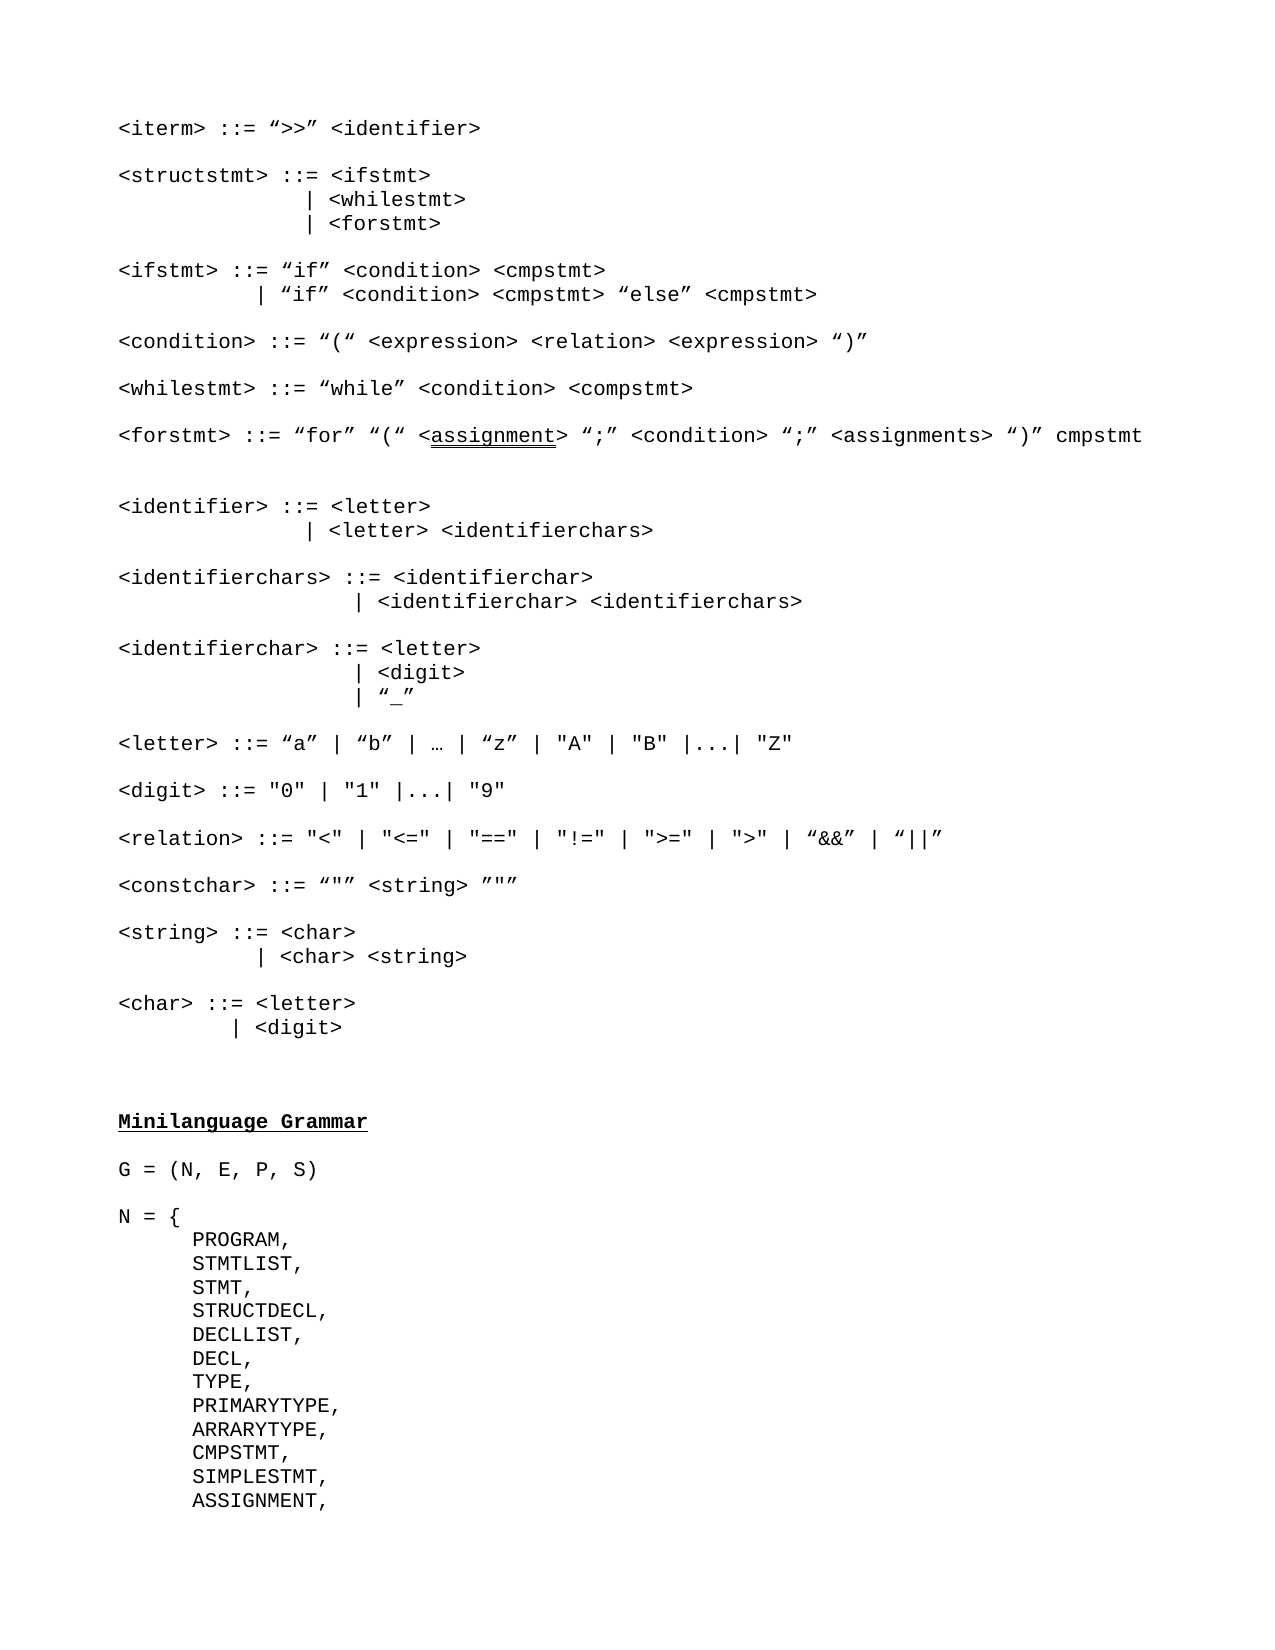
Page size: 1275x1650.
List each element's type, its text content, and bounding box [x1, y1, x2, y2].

text <letter> ::= “a” | “b” | … | “z” | "A" | "B" |...| "Z" [118, 733, 1157, 757]
text <ifstmt> ::= “if” <condition> <cmpstmt> [118, 260, 1157, 284]
text TYPE, [118, 1371, 1157, 1395]
text | <forstmt> [118, 213, 1157, 236]
text <identifierchars> ::= <identifierchar> [118, 567, 1157, 591]
text | <identifierchar> <identifierchars> [118, 591, 1157, 615]
text | “if” <condition> <cmpstmt> “else” <cmpstmt> [118, 284, 1157, 307]
text STMTLIST, [118, 1253, 1157, 1277]
text | <letter> <identifierchars> [118, 520, 1157, 544]
text N = { [118, 1206, 1157, 1229]
text <condition> ::= “(“ <expression> <relation> <expression> “)” [118, 331, 1157, 354]
text | <digit> [118, 1017, 1157, 1040]
text | <char> <string> [118, 946, 1157, 969]
text STRUCTDECL, [118, 1300, 1157, 1324]
text | <digit> [118, 662, 1157, 686]
text DECLLIST, [118, 1324, 1157, 1348]
text Minilanguage Grammar [118, 1111, 1157, 1135]
text <identifierchar> ::= <letter> [118, 638, 1157, 662]
text <whilestmt> ::= “while” <condition> <compstmt> [118, 378, 1157, 402]
text DECL, [118, 1348, 1157, 1371]
text SIMPLESTMT, [118, 1466, 1157, 1489]
text G = (N, E, P, S) [118, 1158, 1157, 1182]
text <structstmt> ::= <ifstmt> [118, 165, 1157, 189]
text <string> ::= <char> [118, 922, 1157, 946]
text ASSIGNMENT, [118, 1489, 1157, 1513]
text | <whilestmt> [118, 189, 1157, 213]
text <constchar> ::= “"” <string> ”"” [118, 875, 1157, 898]
text PRIMARYTYPE, [118, 1395, 1157, 1419]
text <forstmt> ::= “for” “(“ <assignment> “;” <condition> “;” <assignments> “)” cmpstmt [118, 426, 1157, 449]
text PROGRAM, [118, 1229, 1157, 1253]
text <digit> ::= "0" | "1" |...| "9" [118, 780, 1157, 804]
text | “_” [118, 686, 1157, 709]
text ARRARYTYPE, [118, 1419, 1157, 1442]
text STMT, [118, 1277, 1157, 1300]
text <identifier> ::= <letter> [118, 496, 1157, 520]
text <char> ::= <letter> [118, 993, 1157, 1017]
text <iterm> ::= “>>” <identifier> [118, 118, 1157, 142]
text <relation> ::= "<" | "<=" | "==" | "!=" | ">=" | ">" | “&&” | “||” [118, 827, 1157, 851]
text CMPSTMT, [118, 1442, 1157, 1466]
